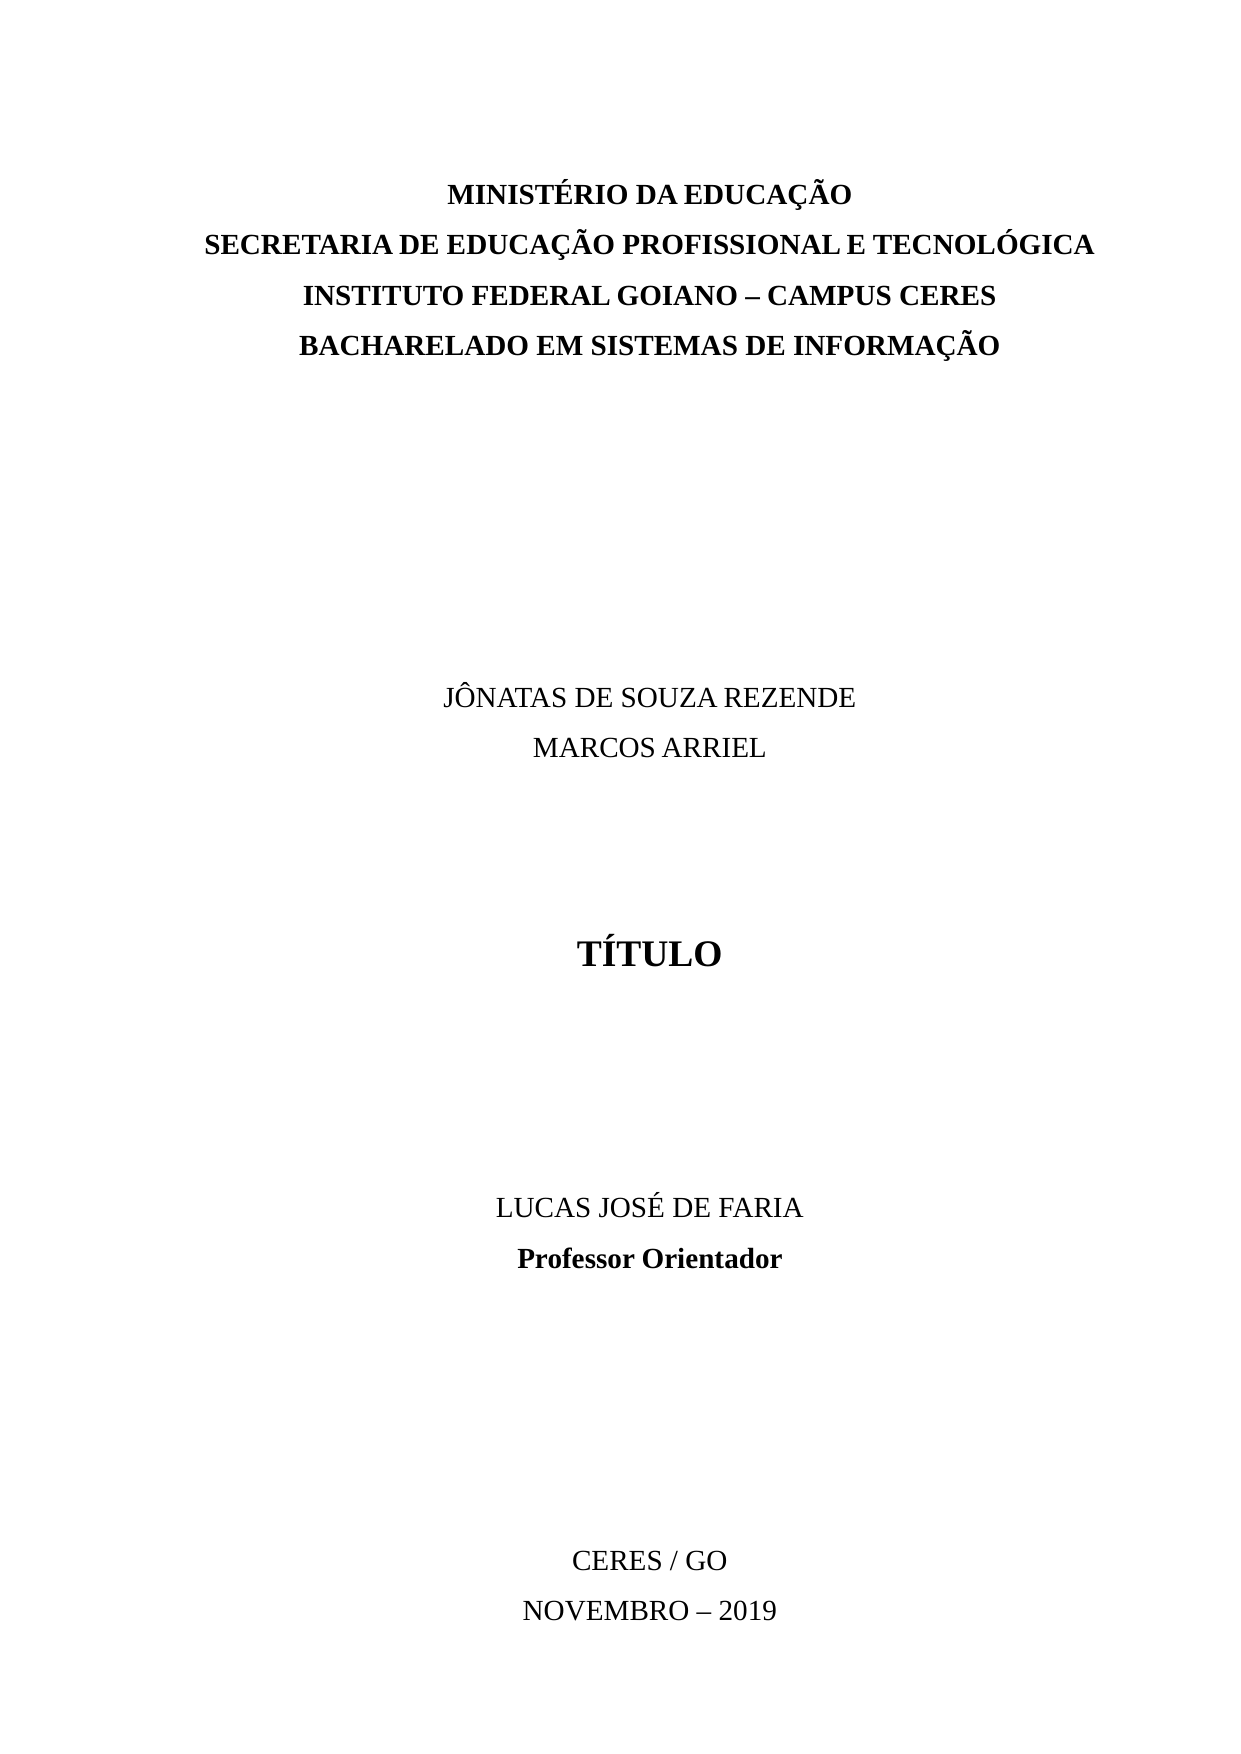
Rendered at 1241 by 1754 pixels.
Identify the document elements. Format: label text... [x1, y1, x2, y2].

text CERES / GO [177, 1543, 1122, 1576]
text JÔNATAS DE SOUZA REZENDE [177, 680, 1122, 714]
text LUCAS JOSÉ DE FARIA [177, 1191, 1122, 1224]
text NOVEMBRO – 2019 [177, 1593, 1122, 1627]
text MARCOS ARRIEL [177, 731, 1122, 764]
text TÍTULO [177, 932, 1122, 975]
text INSTITUTO FEDERAL GOIANO – CAMPUS CERES [177, 278, 1122, 311]
text SECRETARIA DE EDUCAÇÃO PROFISSIONAL E TECNOLÓGICA [177, 227, 1122, 261]
text MINISTÉRIO DA EDUCAÇÃO [177, 177, 1122, 211]
text BACHARELADO EM SISTEMAS DE INFORMAÇÃO [177, 328, 1122, 362]
text Professor Orientador [177, 1241, 1122, 1274]
